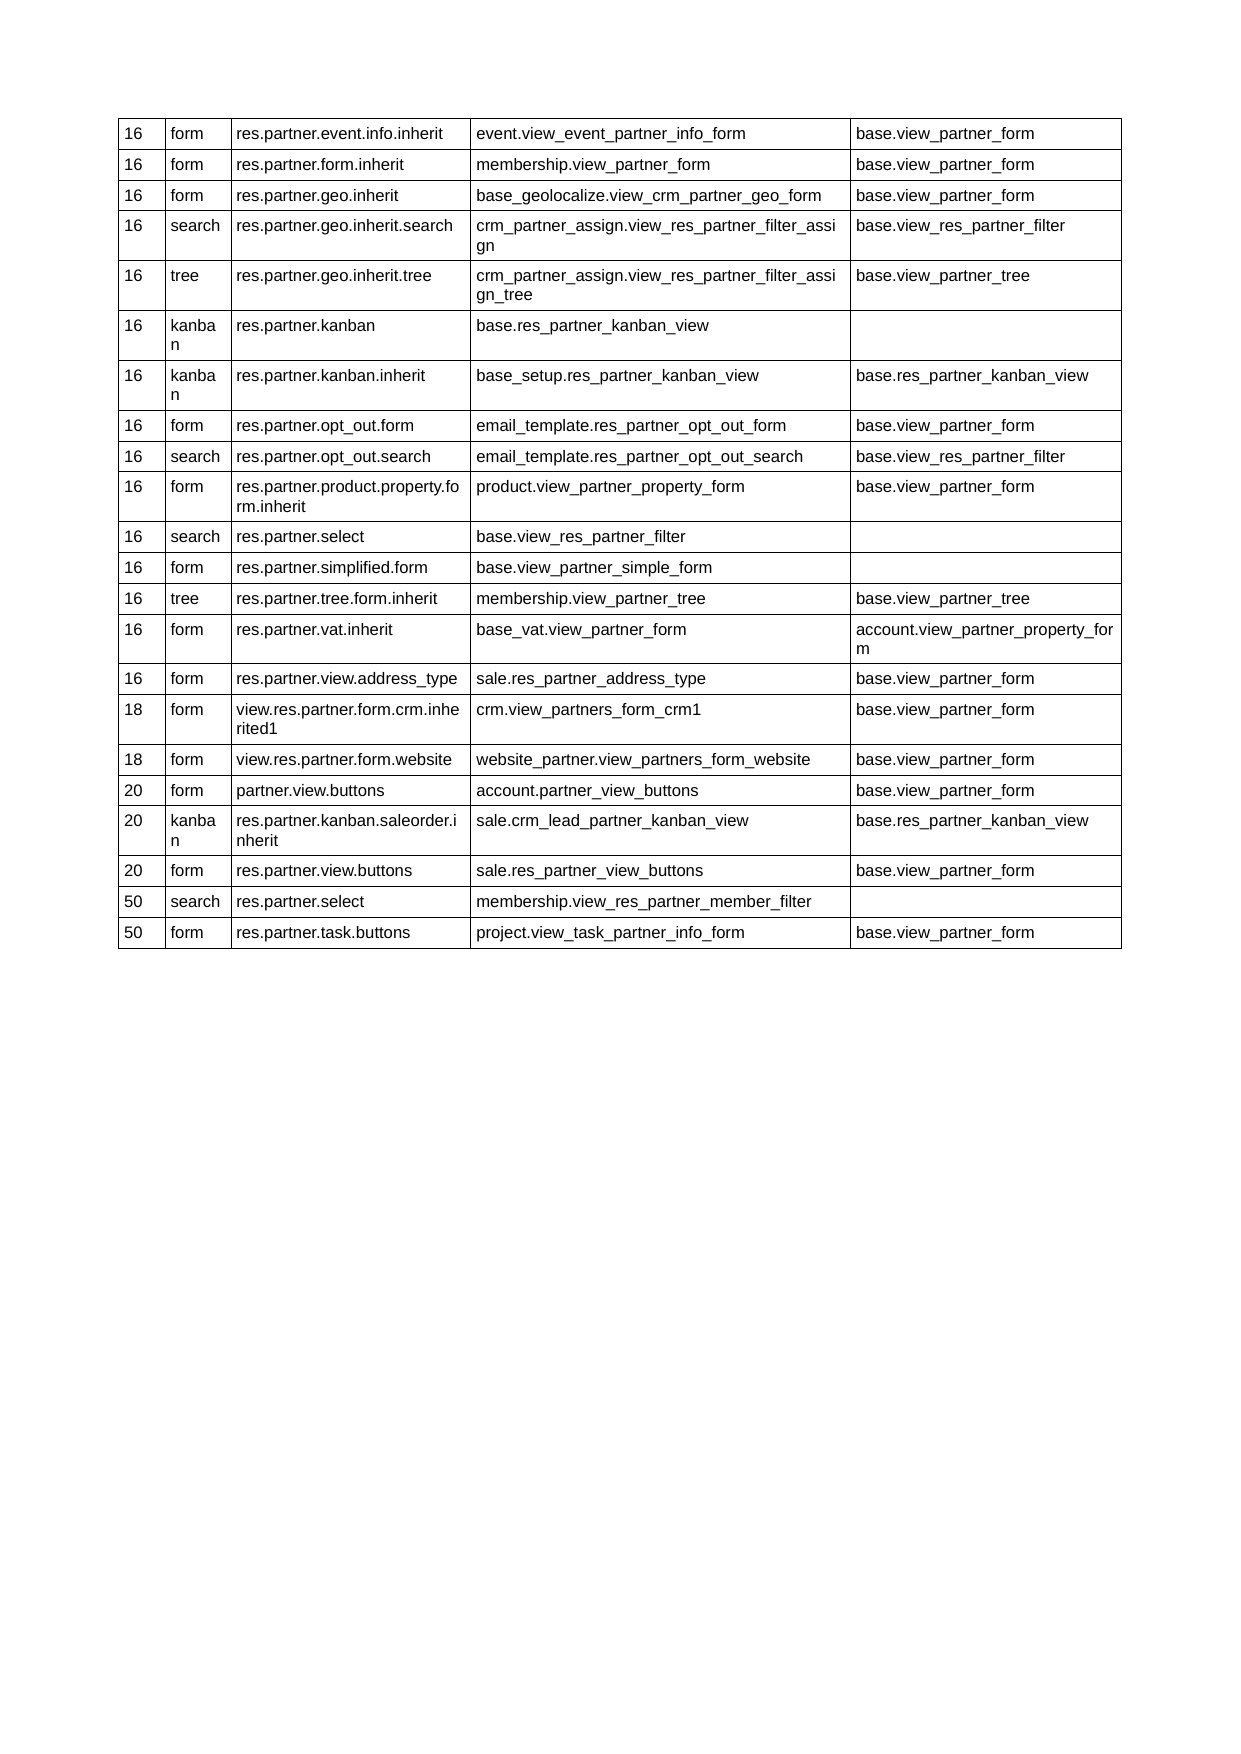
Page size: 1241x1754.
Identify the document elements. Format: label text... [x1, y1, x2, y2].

table_cell account.partner_view_buttons [471, 776, 850, 805]
table_cell res.partner.geo.inherit.tree [232, 261, 470, 310]
table_cell res.partner.view.buttons [232, 856, 470, 886]
table_cell res.partner.kanban [232, 311, 470, 360]
table_cell membership.view_partner_form [471, 150, 850, 179]
table_cell base.view_res_partner_filter [471, 522, 850, 552]
table_cell base.view_res_partner_filter [851, 442, 1121, 471]
table_cell base.res_partner_kanban_view [851, 806, 1121, 855]
table_cell membership.view_partner_tree [471, 584, 850, 613]
table_cell 16 [119, 442, 165, 471]
table_cell base.view_partner_tree [851, 261, 1121, 310]
table_cell res.partner.kanban.inherit [232, 361, 470, 410]
table_cell sale.res_partner_address_type [471, 664, 850, 694]
table_cell crm_partner_assign.view_res_partner_filter_assign [471, 211, 850, 260]
table_cell base.view_partner_form [851, 181, 1121, 210]
table_cell 16 [119, 311, 165, 360]
table_cell crm.view_partners_form_crm1 [471, 695, 850, 744]
table_cell base.view_partner_form [851, 150, 1121, 179]
table_cell form [166, 664, 231, 694]
table_cell res.partner.task.buttons [232, 918, 470, 947]
table_cell res.partner.geo.inherit.search [232, 211, 470, 260]
table_cell form [166, 150, 231, 179]
table_cell form [166, 472, 231, 521]
table_cell form [166, 181, 231, 210]
table_cell res.partner.select [232, 887, 470, 917]
table_cell 20 [119, 776, 165, 805]
table_cell sale.res_partner_view_buttons [471, 856, 850, 886]
table_cell 16 [119, 181, 165, 210]
table_cell crm_partner_assign.view_res_partner_filter_assign_tree [471, 261, 850, 310]
table_cell 50 [119, 918, 165, 947]
table_cell 50 [119, 887, 165, 917]
table_cell base.view_partner_tree [851, 584, 1121, 613]
table_cell base.view_partner_form [851, 695, 1121, 744]
table_cell res.partner.kanban.saleorder.inherit [232, 806, 470, 855]
table_cell 16 [119, 584, 165, 613]
table_cell kanban [166, 361, 231, 410]
table_cell search [166, 442, 231, 471]
table_cell product.view_partner_property_form [471, 472, 850, 521]
table_cell account.view_partner_property_form [851, 615, 1121, 663]
table_cell 16 [119, 553, 165, 583]
table_cell base.view_partner_form [851, 856, 1121, 886]
table_cell base_geolocalize.view_crm_partner_geo_form [471, 181, 850, 210]
table_cell res.partner.opt_out.form [232, 411, 470, 441]
table_cell 16 [119, 615, 165, 663]
table_cell form [166, 615, 231, 663]
table_cell form [166, 411, 231, 441]
table_cell base.view_partner_form [851, 664, 1121, 694]
table_cell search [166, 211, 231, 260]
table_cell [851, 887, 1121, 917]
table_cell base.res_partner_kanban_view [851, 361, 1121, 410]
table_cell 18 [119, 745, 165, 775]
table_cell res.partner.product.property.form.inherit [232, 472, 470, 521]
table_cell [851, 311, 1121, 360]
table_cell base.view_partner_form [851, 776, 1121, 805]
table_cell base.view_partner_simple_form [471, 553, 850, 583]
table_cell project.view_task_partner_info_form [471, 918, 850, 947]
table_cell form [166, 119, 231, 149]
table_cell 16 [119, 411, 165, 441]
table_cell res.partner.form.inherit [232, 150, 470, 179]
table_cell res.partner.event.info.inherit [232, 119, 470, 149]
table_cell 16 [119, 261, 165, 310]
table_cell search [166, 522, 231, 552]
table_cell 16 [119, 211, 165, 260]
table_cell search [166, 887, 231, 917]
table_cell kanban [166, 806, 231, 855]
table_cell base.view_partner_form [851, 411, 1121, 441]
table_cell 20 [119, 856, 165, 886]
table_cell view.res.partner.form.website [232, 745, 470, 775]
table_cell 16 [119, 472, 165, 521]
table_cell res.partner.select [232, 522, 470, 552]
table_cell base.view_res_partner_filter [851, 211, 1121, 260]
table_cell res.partner.vat.inherit [232, 615, 470, 663]
table_cell email_template.res_partner_opt_out_form [471, 411, 850, 441]
table_cell website_partner.view_partners_form_website [471, 745, 850, 775]
table_cell [851, 522, 1121, 552]
table_cell 16 [119, 361, 165, 410]
table_cell res.partner.opt_out.search [232, 442, 470, 471]
table_cell base_vat.view_partner_form [471, 615, 850, 663]
table_cell 16 [119, 664, 165, 694]
table_cell form [166, 918, 231, 947]
table_cell event.view_event_partner_info_form [471, 119, 850, 149]
table_cell base.view_partner_form [851, 918, 1121, 947]
table_cell form [166, 776, 231, 805]
table_cell email_template.res_partner_opt_out_search [471, 442, 850, 471]
table_cell 16 [119, 150, 165, 179]
table_cell res.partner.view.address_type [232, 664, 470, 694]
table_cell base.res_partner_kanban_view [471, 311, 850, 360]
table_cell res.partner.simplified.form [232, 553, 470, 583]
table_cell 16 [119, 522, 165, 552]
table_cell base.view_partner_form [851, 119, 1121, 149]
table_cell view.res.partner.form.crm.inherited1 [232, 695, 470, 744]
table_cell [851, 553, 1121, 583]
table_cell sale.crm_lead_partner_kanban_view [471, 806, 850, 855]
table_cell form [166, 553, 231, 583]
table_cell partner.view.buttons [232, 776, 470, 805]
table_cell res.partner.geo.inherit [232, 181, 470, 210]
table_cell form [166, 695, 231, 744]
table_cell membership.view_res_partner_member_filter [471, 887, 850, 917]
table_cell tree [166, 261, 231, 310]
table_cell 16 [119, 119, 165, 149]
table_cell res.partner.tree.form.inherit [232, 584, 470, 613]
table_cell kanban [166, 311, 231, 360]
table_cell base.view_partner_form [851, 472, 1121, 521]
table_cell form [166, 745, 231, 775]
table_cell form [166, 856, 231, 886]
table_cell base_setup.res_partner_kanban_view [471, 361, 850, 410]
table_cell 20 [119, 806, 165, 855]
table_cell tree [166, 584, 231, 613]
table_cell 18 [119, 695, 165, 744]
table_cell base.view_partner_form [851, 745, 1121, 775]
